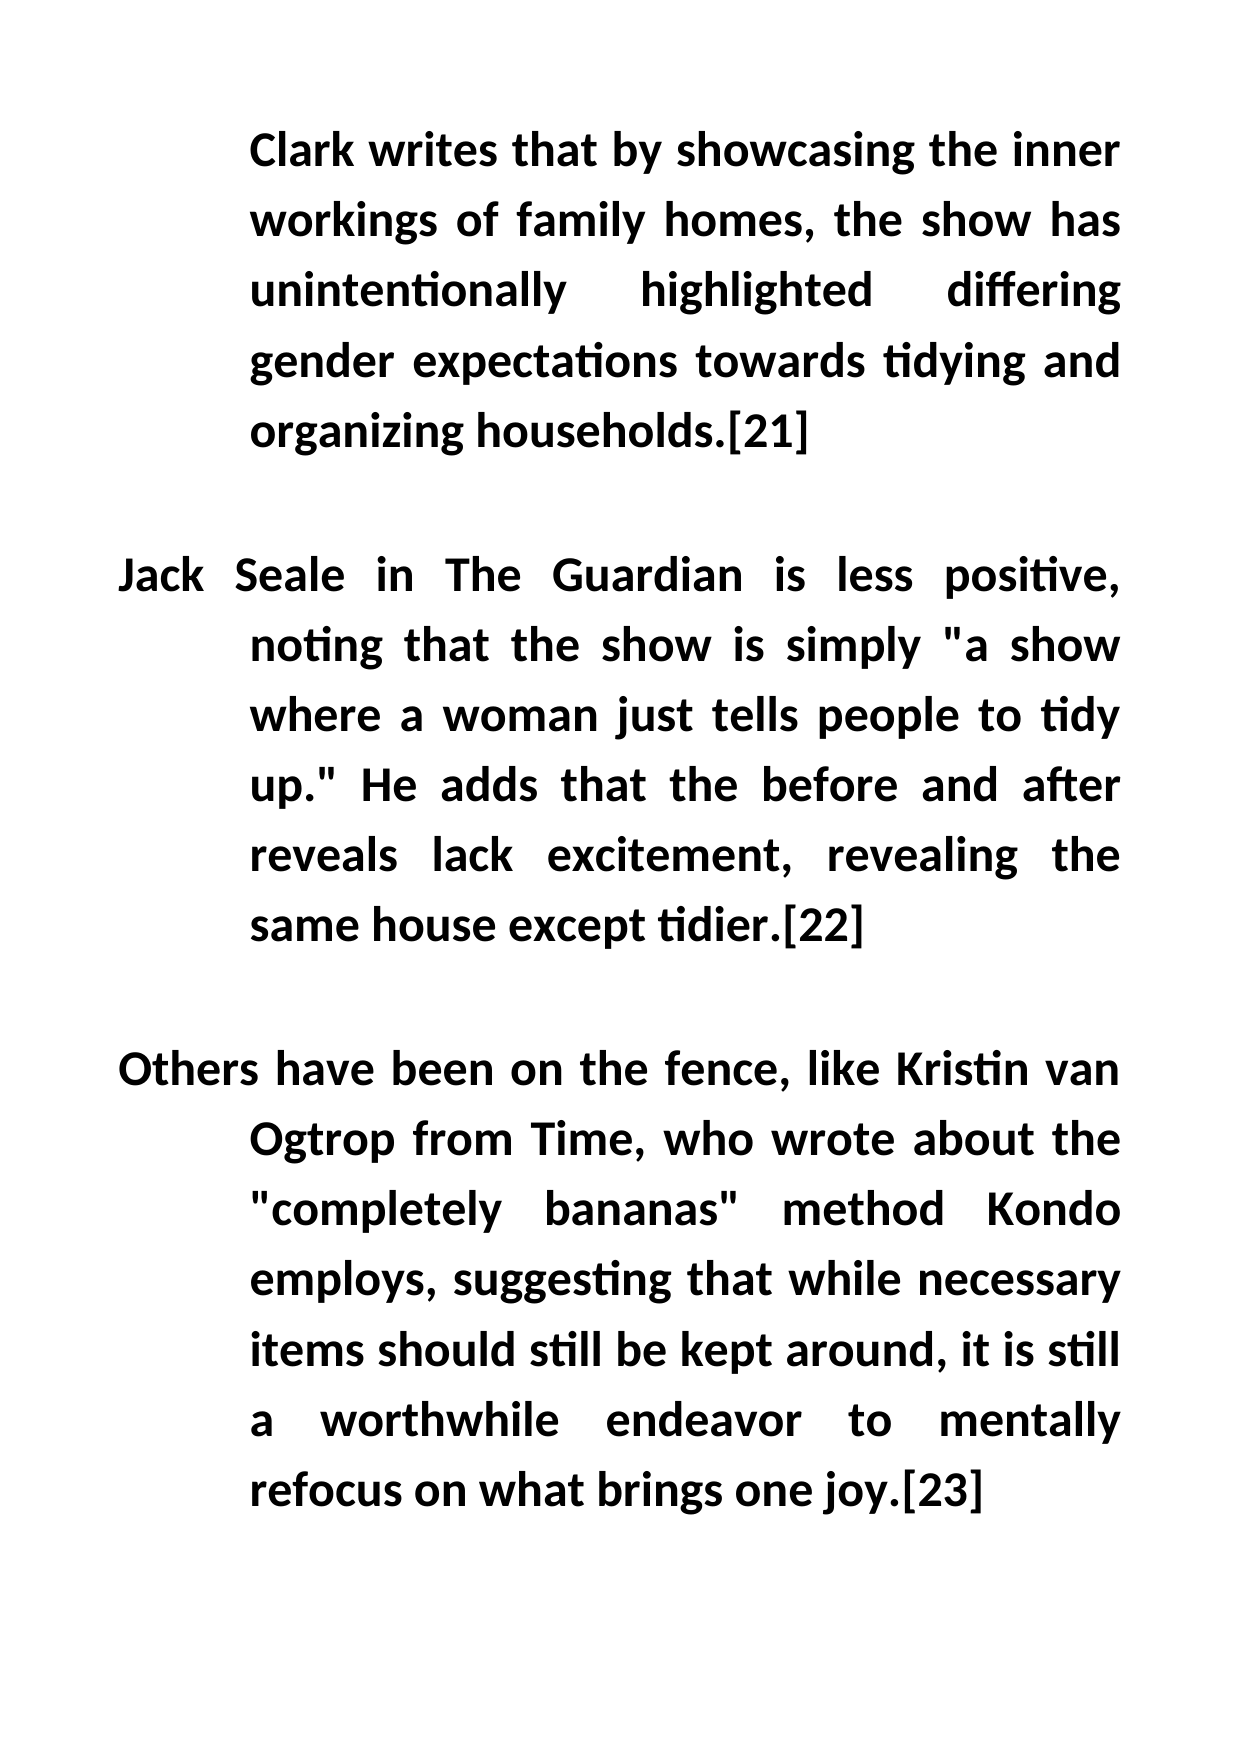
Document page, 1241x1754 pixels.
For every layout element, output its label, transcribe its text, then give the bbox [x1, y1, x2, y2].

text Others have been on the fence, like Kristin van Ogtrop from Time, who wrote about the "completely bananas" method Kondo employs, suggesting that while necessary items should still be kept around, it is still a worthwhile endeavor to mentally refocus on what brings one joy.[23] [118, 1037, 1122, 1519]
text Jack Seale in The Guardian is less positive, noting that the show is simply "a show where a woman just tells people to tidy up." He adds that the before and after reveals lack excitement, revealing the same house except tidier.[22] [118, 542, 1122, 954]
text Clark writes that by showcasing the inner workings of family homes, the show has unintentionally highlighted differing gender expectations towards tidying and organizing households.[21] [118, 118, 1122, 459]
